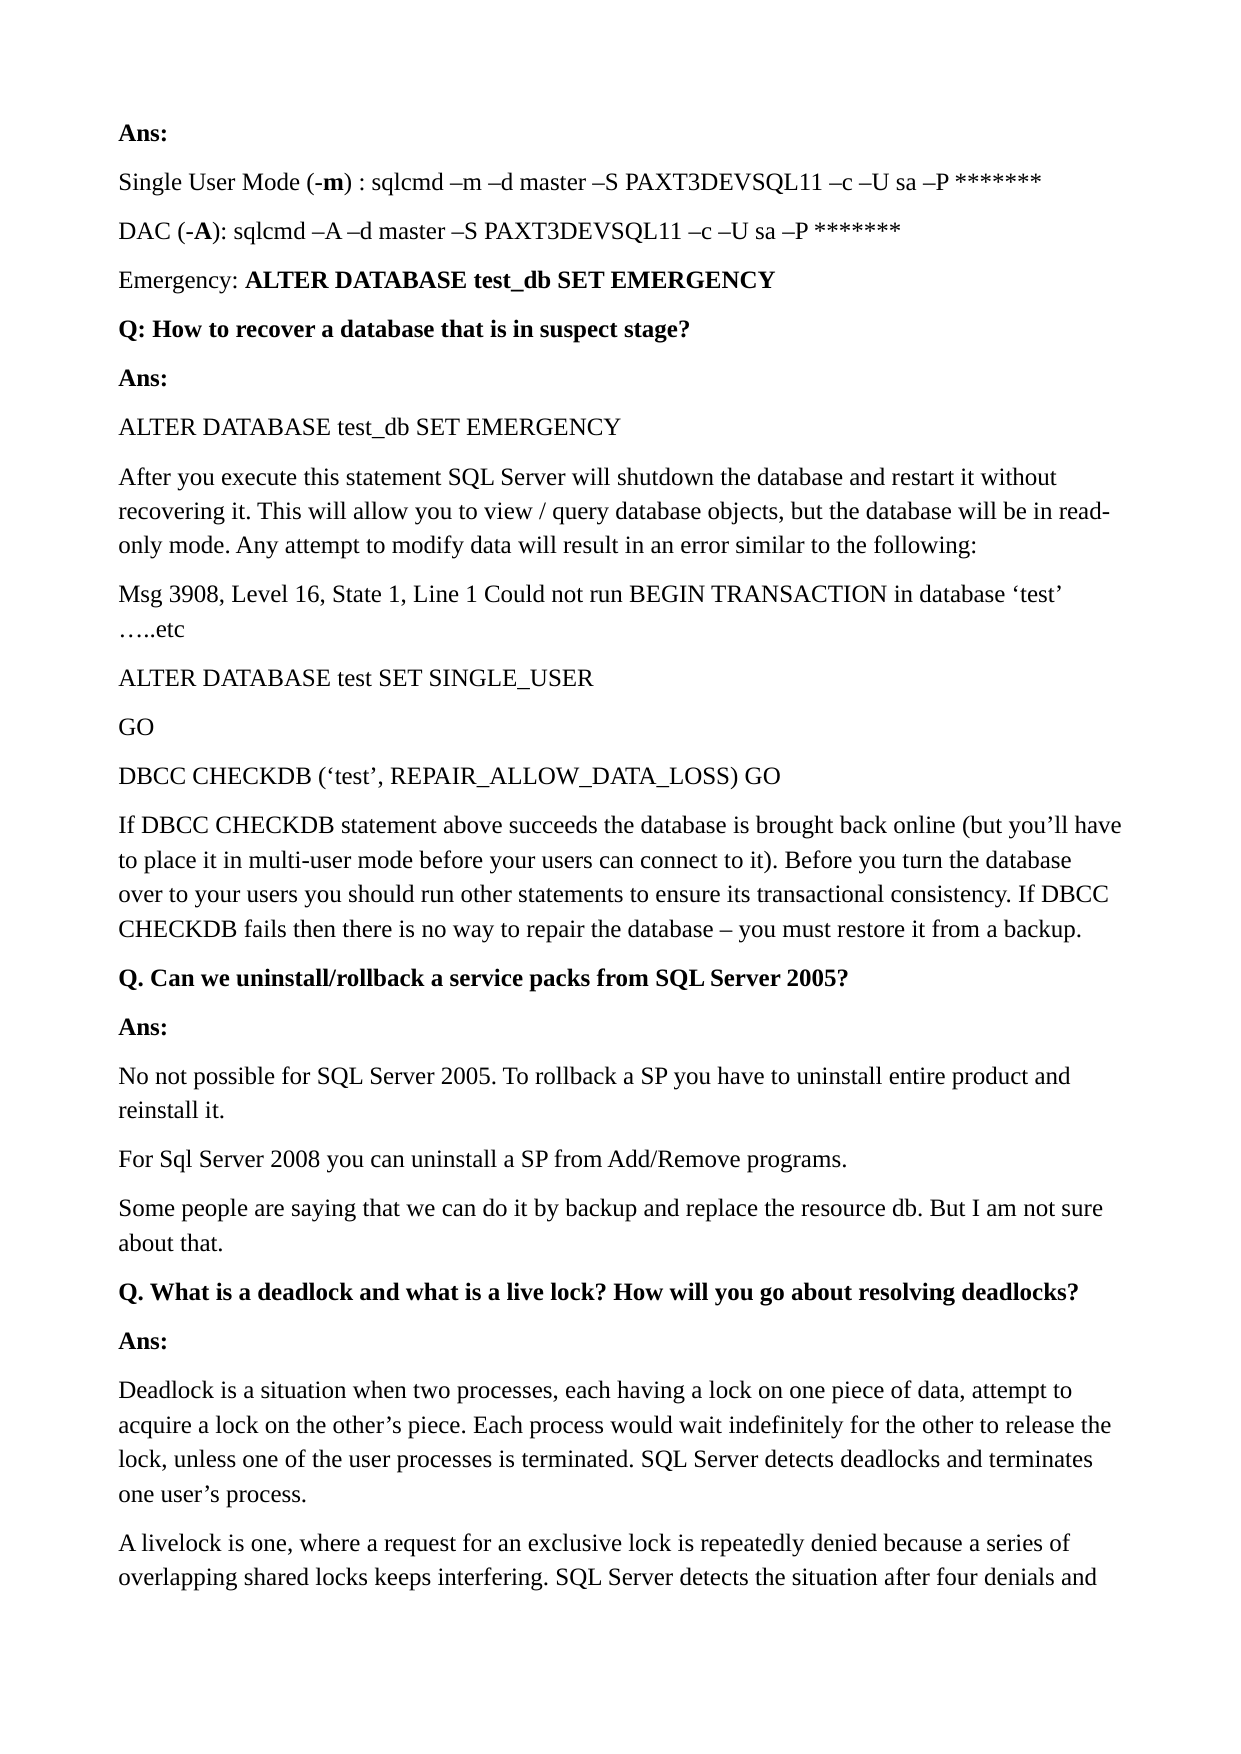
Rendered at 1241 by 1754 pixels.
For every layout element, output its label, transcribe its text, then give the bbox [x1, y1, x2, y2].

text After you execute this statement SQL Server will shutdown the database and restart it without recovering it. This will allow you to view / query database objects, but the database will be in read-only mode. Any attempt to modify data will result in an error similar to the following: [118, 462, 1122, 559]
text GO [118, 712, 1122, 741]
text A livelock is one, where a request for an exclusive lock is repeatedly denied because a series of overlapping shared locks keeps interfering. SQL Server detects the situation after four denials and [118, 1528, 1122, 1591]
text Single User Mode (-m) : sqlcmd –m –d master –S PAXT3DEVSQL11 –c –U sa –P ******* [118, 167, 1122, 196]
text Deadlock is a situation when two processes, each having a lock on one piece of data, attempt to acquire a lock on the other’s piece. Each process would wait indefinitely for the other to release the lock, unless one of the user processes is terminated. SQL Server detects deadlocks and terminates one user’s process. [118, 1375, 1122, 1507]
text Ans: [118, 363, 1122, 392]
text DAC (-A): sqlcmd –A –d master –S PAXT3DEVSQL11 –c –U sa –P ******* [118, 216, 1122, 245]
text Q. Can we uninstall/rollback a service packs from SQL Server 2005? [118, 963, 1122, 992]
text Ans: [118, 1326, 1122, 1355]
text Ans: [118, 1012, 1122, 1041]
text DBCC CHECKDB (‘test’, REPAIR_ALLOW_DATA_LOSS) GO [118, 761, 1122, 790]
text Some people are saying that we can do it by backup and replace the resource db. But I am not sure about that. [118, 1193, 1122, 1257]
text Emergency: ALTER DATABASE test_db SET EMERGENCY [118, 265, 1122, 294]
text Ans: [118, 118, 1122, 147]
text If DBCC CHECKDB statement above succeeds the database is brought back online (but you’ll have to place it in multi-user mode before your users can connect to it). Before you turn the database over to your users you should run other statements to ensure its transactional consistency. If DBCC CHECKDB fails then there is no way to repair the database – you must restore it from a backup. [118, 810, 1122, 942]
text ALTER DATABASE test SET SINGLE_USER [118, 663, 1122, 692]
text Q: How to recover a database that is in suspect stage? [118, 314, 1122, 343]
text For Sql Server 2008 you can uninstall a SP from Add/Remove programs. [118, 1144, 1122, 1173]
text Q. What is a deadlock and what is a live lock? How will you go about resolving deadlocks? [118, 1277, 1122, 1306]
text No not possible for SQL Server 2005. To rollback a SP you have to uninstall entire product and reinstall it. [118, 1061, 1122, 1124]
text Msg 3908, Level 16, State 1, Line 1 Could not run BEGIN TRANSACTION in database ‘test’ …..etc [118, 579, 1122, 643]
text ALTER DATABASE test_db SET EMERGENCY [118, 412, 1122, 441]
